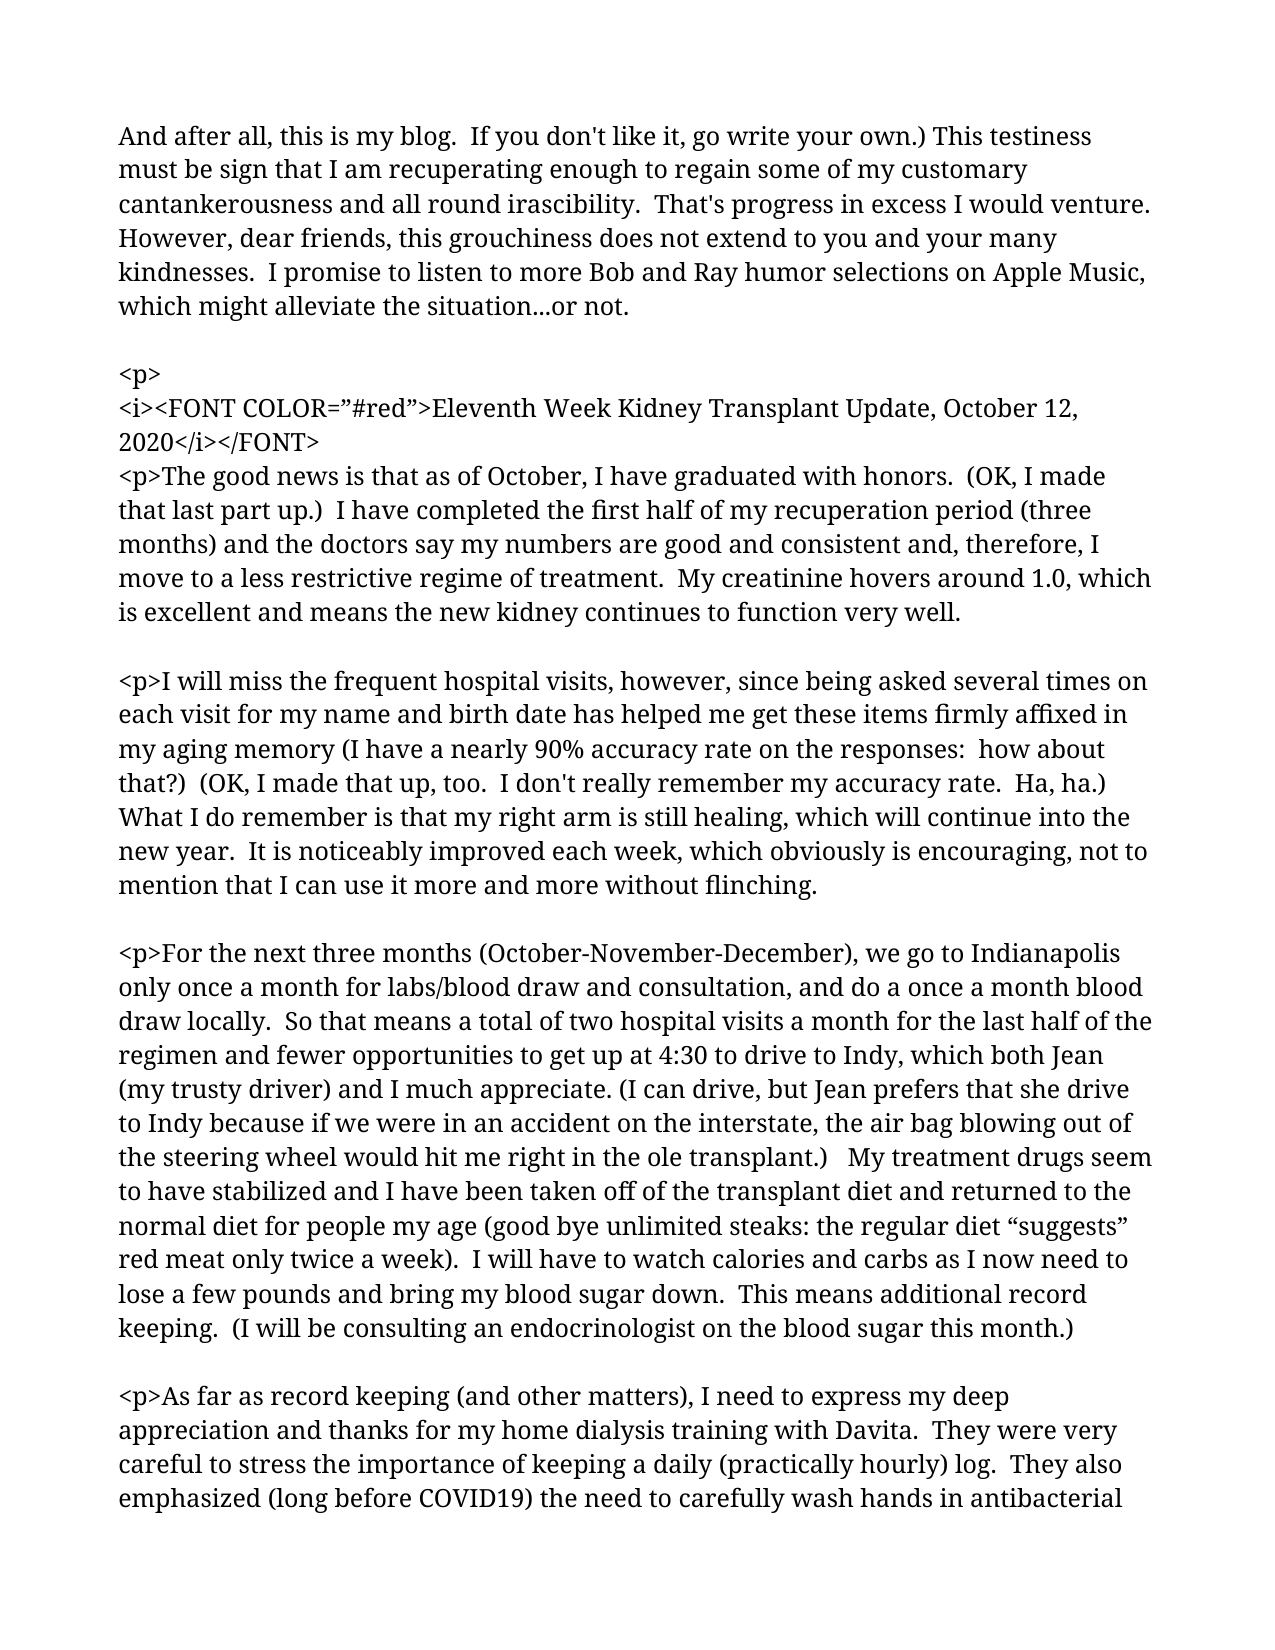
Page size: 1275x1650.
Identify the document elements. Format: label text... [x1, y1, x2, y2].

text <p>I will miss the frequent hospital visits, however, since being asked several times on each visit for my name and birth date has helped me get these items firmly affixed in my aging memory (I have a nearly 90% accuracy rate on the responses: how about that?) (OK, I made that up, too. I don't really remember my accuracy rate. Ha, ha.) What I do remember is that my right arm is still healing, which will continue into the new year. It is noticeably improved each week, which obviously is encouraging, not to mention that I can use it more and more without flinching. [118, 663, 1157, 902]
text <p>As far as record keeping (and other matters), I need to express my deep appreciation and thanks for my home dialysis training with Davita. They were very careful to stress the importance of keeping a daily (practically hourly) log. They also emphasized (long before COVID19) the need to carefully wash hands in antibacterial [118, 1378, 1157, 1515]
text <p> [118, 357, 1157, 391]
text <p>For the next three months (October-November-December), we go to Indianapolis only once a month for labs/blood draw and consultation, and do a once a month blood draw locally. So that means a total of two hospital visits a month for the last half of the regimen and fewer opportunities to get up at 4:30 to drive to Indy, which both Jean (my trusty driver) and I much appreciate. (I can drive, but Jean prefers that she drive to Indy because if we were in an accident on the interstate, the air bag blowing out of the steering wheel would hit me right in the ole transplant.) My treatment drugs seem to have stabilized and I have been taken off of the transplant diet and returned to the normal diet for people my age (good bye unlimited steaks: the regular diet “suggests” red meat only twice a week). I will have to watch calories and carbs as I now need to lose a few pounds and bring my blood sugar down. This means additional record keeping. (I will be consulting an endocrinologist on the blood sugar this month.) [118, 936, 1157, 1344]
text And after all, this is my blog. If you don't like it, go write your own.) This testiness must be sign that I am recuperating enough to regain some of my customary cantankerousness and all round irascibility. That's progress in excess I would venture. However, dear friends, this grouchiness does not extend to you and your many kindnesses. I promise to listen to more Bob and Ray humor selections on Apple Music, which might alleviate the situation...or not. [118, 118, 1157, 322]
text <i><FONT COLOR=”#red”>Eleventh Week Kidney Transplant Update, October 12, 2020</i></FONT> [118, 391, 1157, 459]
text <p>The good news is that as of October, I have graduated with honors. (OK, I made that last part up.) I have completed the first half of my recuperation period (three months) and the doctors say my numbers are good and consistent and, therefore, I move to a less restrictive regime of treatment. My creatinine hovers around 1.0, which is excellent and means the new kidney continues to function very well. [118, 459, 1157, 629]
